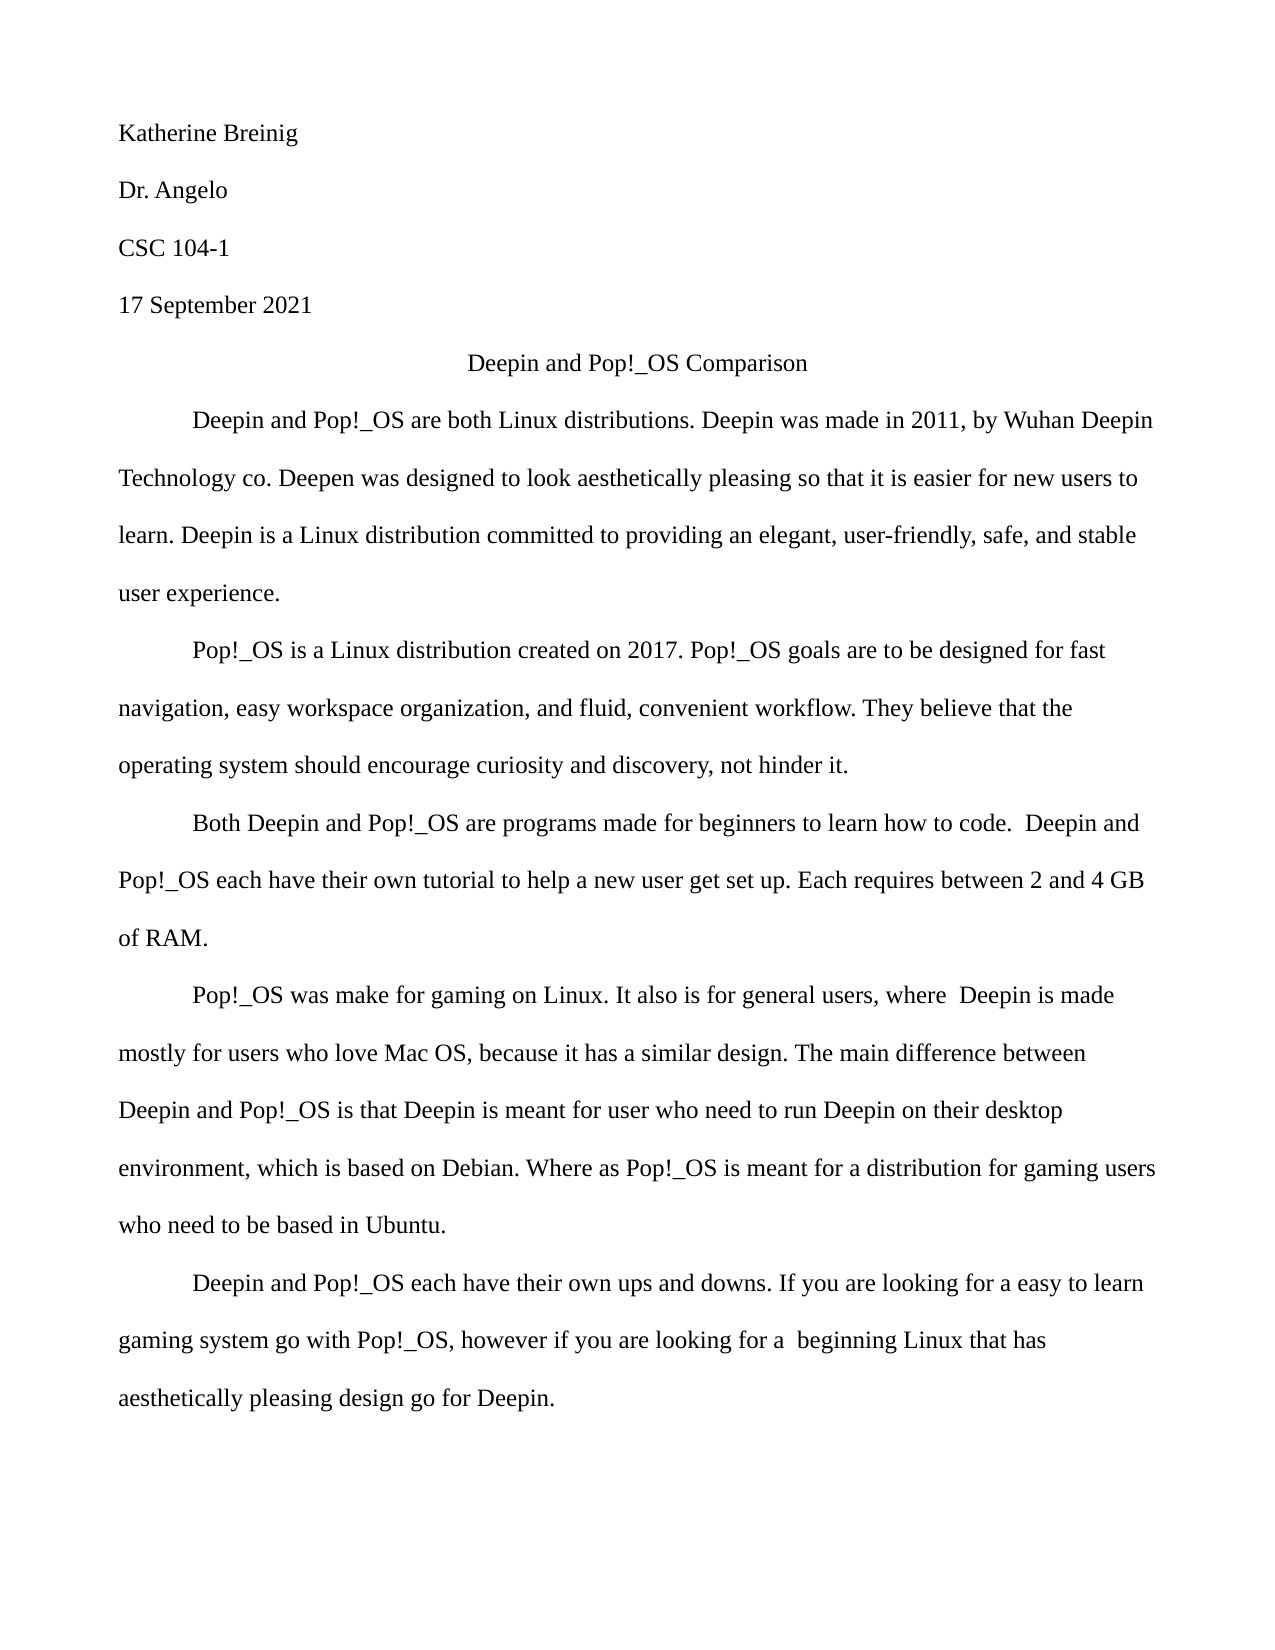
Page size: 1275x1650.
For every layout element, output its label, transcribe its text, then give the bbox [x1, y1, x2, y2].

text 17 September 2021 [118, 291, 1157, 319]
text CSC 104-1 [118, 233, 1157, 262]
text Deepin and Pop!_OS each have their own ups and downs. If you are looking for a easy to learn gaming system go with Pop!_OS, however if you are looking for a beginning Linux that has aesthetically pleasing design go for Deepin. [118, 1268, 1157, 1412]
text Pop!_OS is a Linux distribution created on 2017. Pop!_OS goals are to be designed for fast navigation, easy workspace organization, and fluid, convenient workflow. They believe that the operating system should encourage curiosity and discovery, not hinder it. [118, 636, 1157, 779]
text Dr. Angelo [118, 176, 1157, 204]
text Deepin and Pop!_OS are both Linux distributions. Deepin was made in 2011, by Wuhan Deepin Technology co. Deepen was designed to look aesthetically pleasing so that it is easier for new users to learn. Deepin is a Linux distribution committed to providing an elegant, user-friendly, safe, and stable user experience. [118, 406, 1157, 607]
text Pop!_OS was make for gaming on Linux. It also is for general users, where Deepin is made mostly for users who love Mac OS, because it has a similar design. The main difference between Deepin and Pop!_OS is that Deepin is meant for user who need to run Deepin on their desktop environment, which is based on Debian. Where as Pop!_OS is meant for a distribution for gaming users who need to be based in Ubuntu. [118, 981, 1157, 1239]
text Both Deepin and Pop!_OS are programs made for beginners to learn how to code. Deepin and Pop!_OS each have their own tutorial to help a new user get set up. Each requires between 2 and 4 GB of RAM. [118, 808, 1157, 952]
text Deepin and Pop!_OS Comparison [118, 348, 1157, 377]
text Katherine Breinig [118, 118, 1157, 147]
